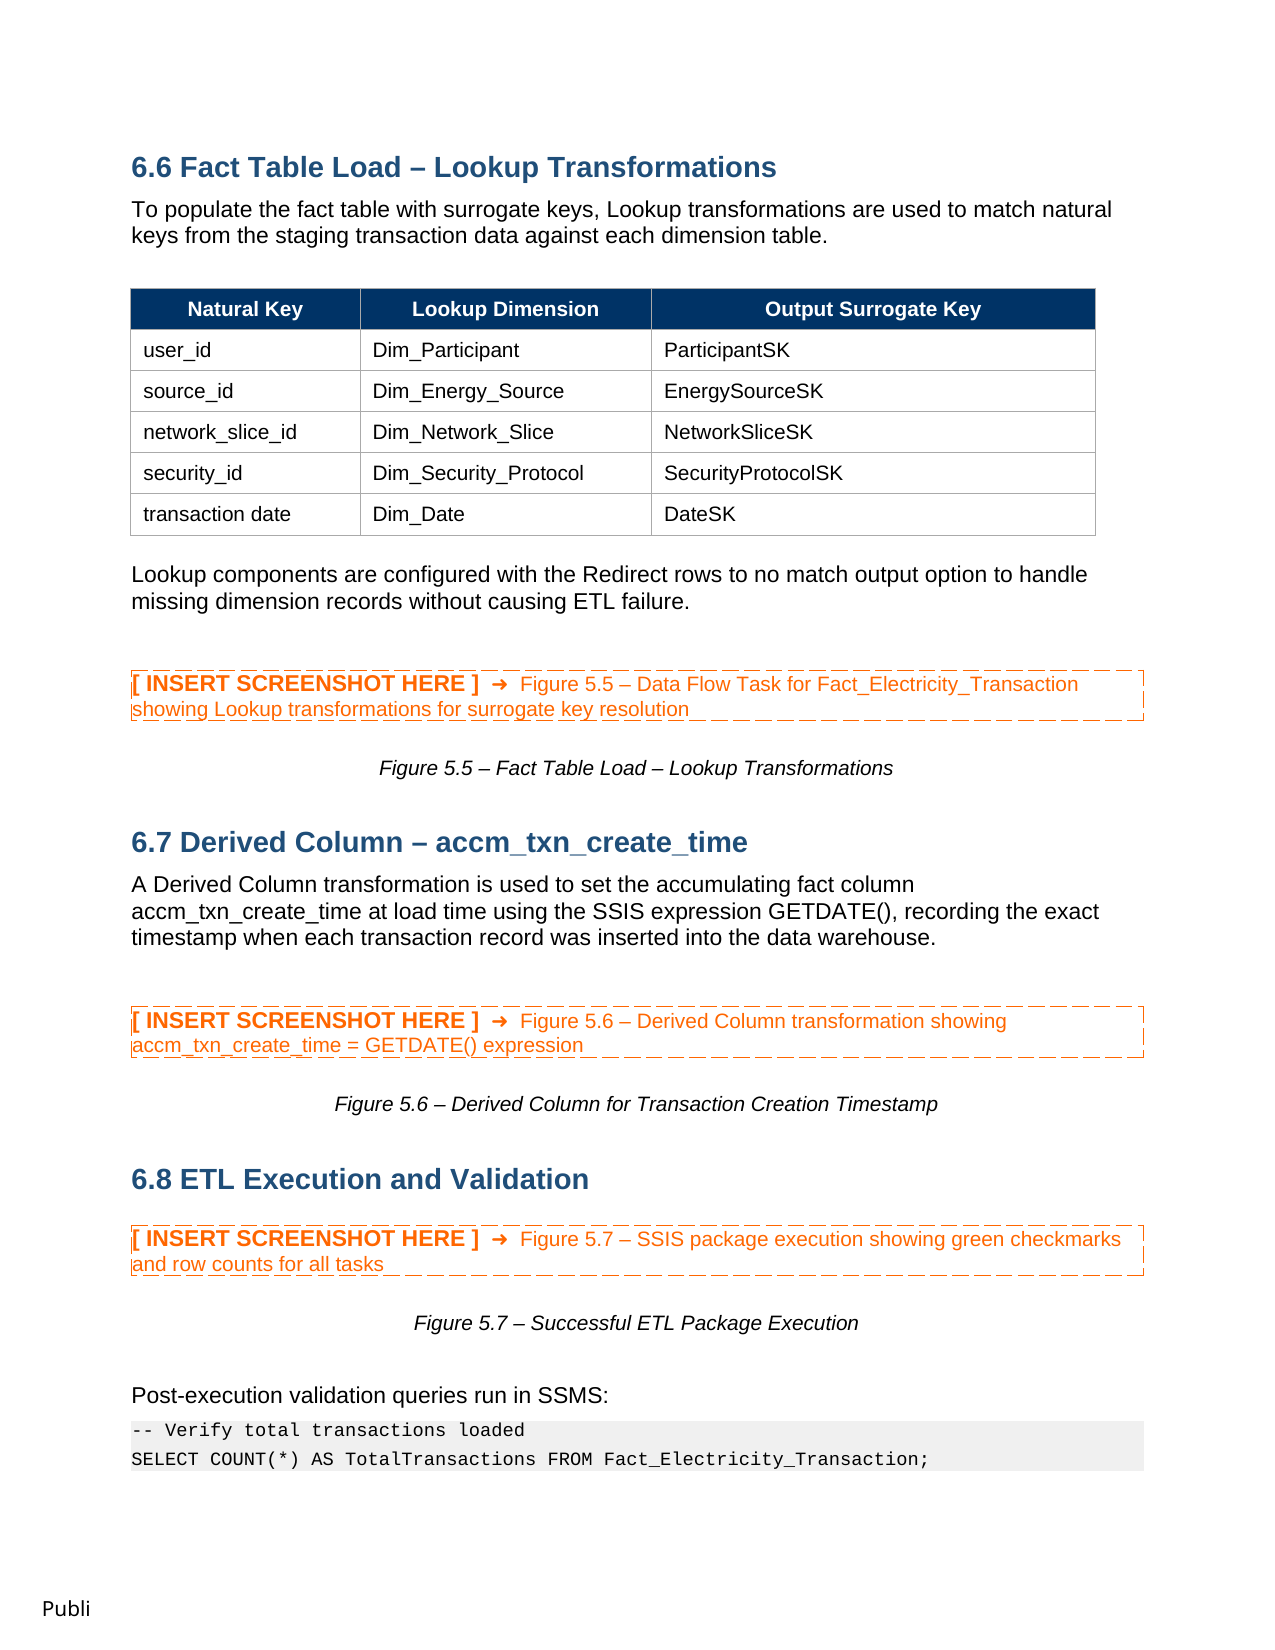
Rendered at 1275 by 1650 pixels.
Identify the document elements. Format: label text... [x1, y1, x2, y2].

text Figure 5.6 – Derived Column for Transaction Creation Timestamp [131, 1092, 1144, 1116]
table_cell NetworkSliceSK [652, 412, 1095, 452]
text Post-execution validation queries run in SSMS: [131, 1382, 1144, 1408]
table_header Natural Key [131, 289, 360, 329]
text [ INSERT SCREENSHOT HERE ] ➜ Figure 5.5 – Data Flow Task for Fact_Electricity_Transaction showing Lookup transformations for surrogate key resolution [131, 669, 1144, 721]
table_cell DateSK [652, 494, 1095, 534]
table_cell Dim_Date [361, 494, 651, 534]
table_cell Dim_Energy_Source [361, 371, 651, 411]
text SELECT COUNT(*) AS TotalTransactions FROM Fact_Electricity_Transaction; [131, 1450, 1144, 1471]
text A Derived Column transformation is used to set the accumulating fact column accm_txn_create_time at load time using the SSIS expression GETDATE(), recording the exact timestamp when each transaction record was inserted into the data warehouse. [131, 871, 1144, 951]
table_cell SecurityProtocolSK [652, 453, 1095, 493]
table_cell security_id [131, 453, 360, 493]
table_cell source_id [131, 371, 360, 411]
table_cell Dim_Network_Slice [361, 412, 651, 452]
text Figure 5.7 – Successful ETL Package Execution [131, 1311, 1144, 1334]
table_cell Dim_Participant [361, 330, 651, 370]
text Figure 5.5 – Fact Table Load – Lookup Transformations [131, 756, 1144, 779]
subtitle 6.8 ETL Execution and Validation [131, 1162, 1144, 1195]
text Lookup components are configured with the Redirect rows to no match output option to handle missing dimension records without causing ETL failure. [131, 561, 1144, 614]
text [ INSERT SCREENSHOT HERE ] ➜ Figure 5.6 – Derived Column transformation showing accm_txn_create_time = GETDATE() expression [131, 1006, 1144, 1057]
text -- Verify total transactions loaded [131, 1421, 1144, 1442]
text To populate the fact table with surrogate keys, Lookup transformations are used to match natural keys from the staging transaction data against each dimension table. [131, 196, 1144, 249]
subtitle 6.6 Fact Table Load – Lookup Transformations [131, 150, 1144, 183]
table_header Output Surrogate Key [652, 289, 1095, 329]
table_cell EnergySourceSK [652, 371, 1095, 411]
subtitle 6.7 Derived Column – accm_txn_create_time [131, 825, 1144, 859]
table_header Lookup Dimension [361, 289, 651, 329]
table_cell Dim_Security_Protocol [361, 453, 651, 493]
table_cell user_id [131, 330, 360, 370]
table_cell network_slice_id [131, 412, 360, 452]
table_cell transaction date [131, 494, 360, 534]
table_cell ParticipantSK [652, 330, 1095, 370]
text [ INSERT SCREENSHOT HERE ] ➜ Figure 5.7 – SSIS package execution showing green checkmarks and row counts for all tasks [131, 1224, 1144, 1276]
